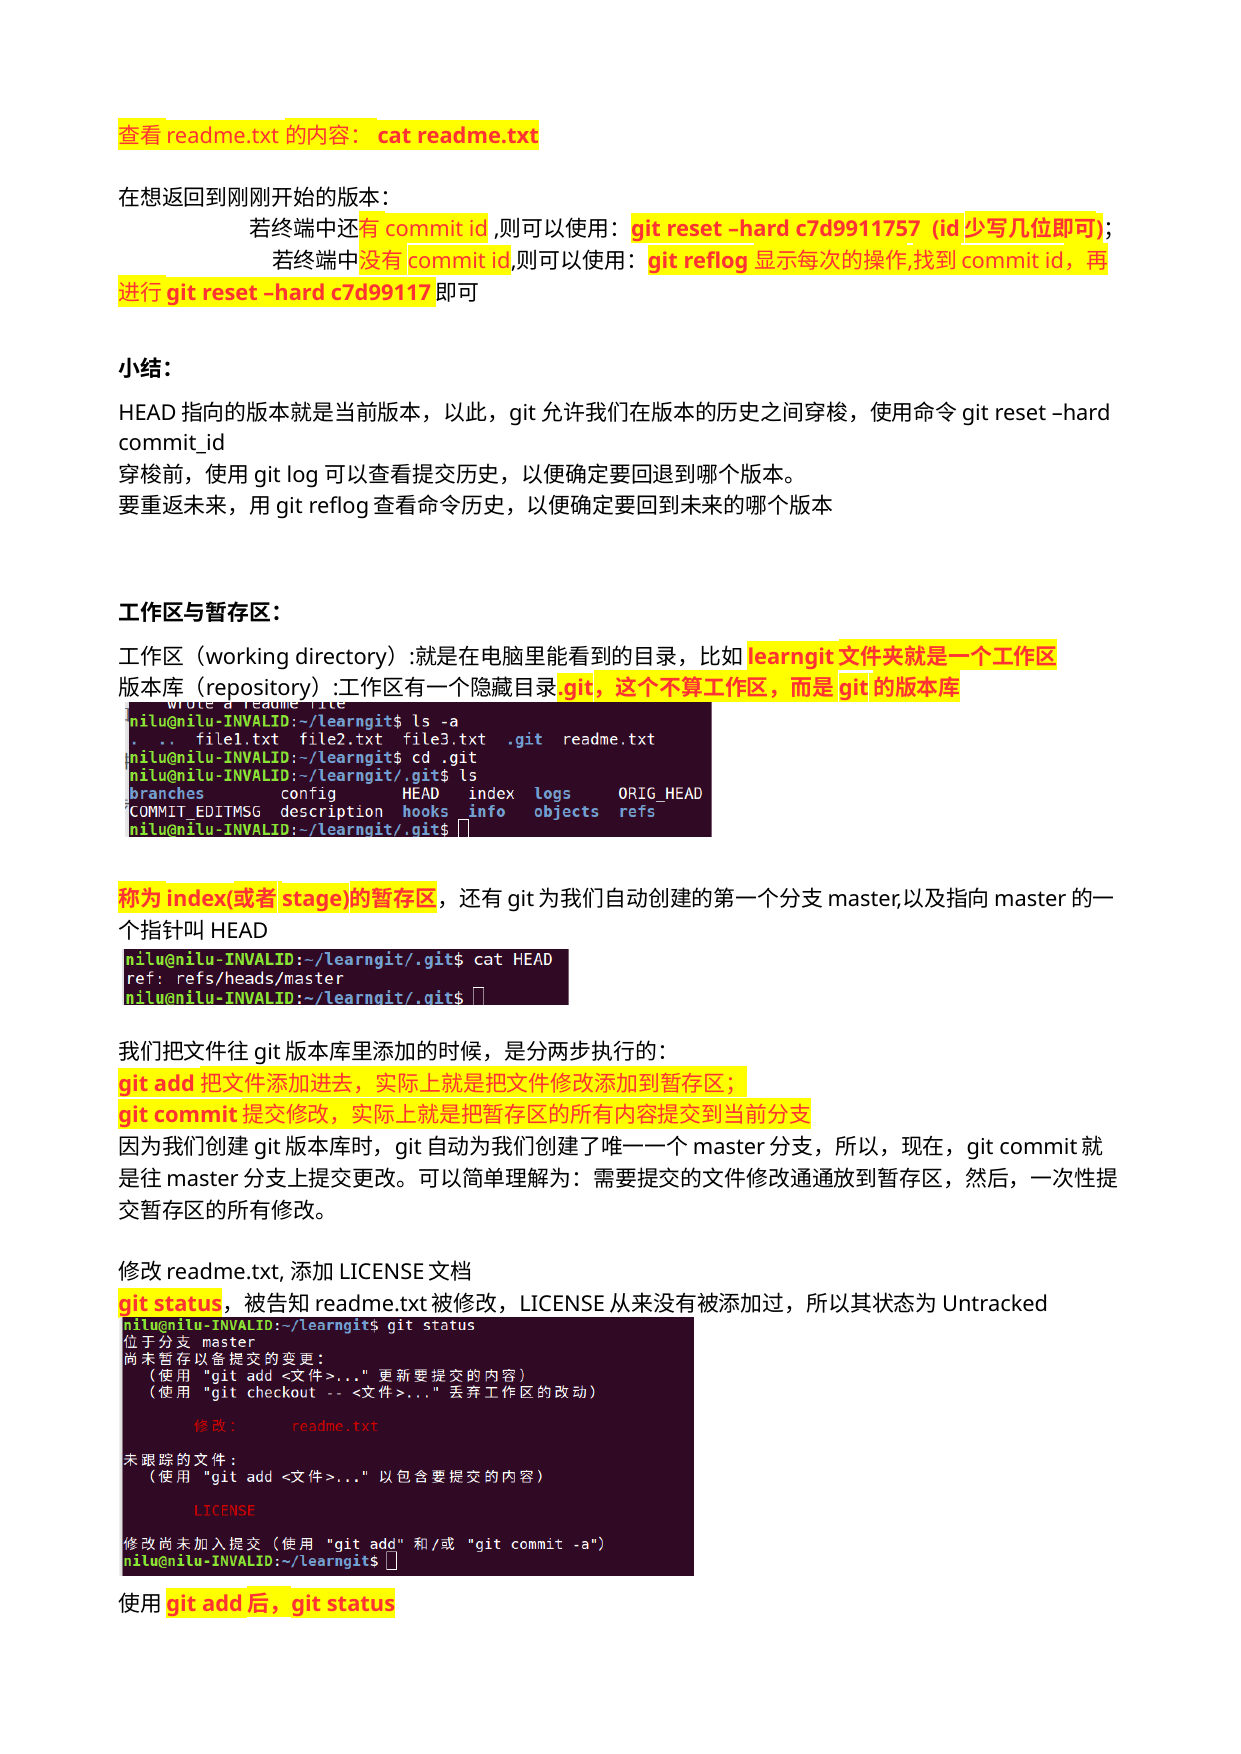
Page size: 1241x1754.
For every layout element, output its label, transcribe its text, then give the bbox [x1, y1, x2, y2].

picture [125, 702, 712, 837]
text 工作区（working directory）:就是在电脑里能看到的目录，比如learngit文件夹就是一个工作区 [118, 639, 1122, 670]
text 修改readme.txt, 添加LICENSE文档 [118, 1254, 1122, 1286]
text git status，被告知 readme.txt被修改，LICENSE从来没有被添加过，所以其状态为Untracked [118, 1286, 1122, 1318]
subtitle 小结： [118, 351, 1122, 383]
text 使用git add后，git status [118, 1586, 1122, 1618]
picture [122, 949, 569, 1005]
subtitle 工作区与暂存区： [118, 594, 1122, 626]
text 若终端中没有commit id,则可以使用：git reflog 显示每次的操作,找到commit id，再进行git reset –hard c7d99117即可 [118, 243, 1122, 307]
text git commit提交修改，实际上就是把暂存区的所有内容提交到当前分支 [118, 1097, 1122, 1129]
text HEAD指向的版本就是当前版本，以此，git 允许我们在版本的历史之间穿梭，使用命令git reset –hard commit_id [118, 395, 1122, 457]
text 要重返未来，用git reflog查看命令历史，以便确定要回到未来的哪个版本 [118, 488, 1122, 520]
text 在想返回到刚刚开始的版本： [118, 180, 1122, 211]
text 我们把文件往git版本库里添加的时候，是分两步执行的： [118, 1034, 1122, 1066]
text 称为index(或者stage)的暂存区，还有git为我们自动创建的第一个分支master,以及指向master的一个指针叫HEAD [118, 881, 1122, 944]
text git add 把文件添加进去，实际上就是把文件修改添加到暂存区； [118, 1066, 1122, 1097]
text 查看readme.txt 的内容： cat readme.txt [118, 118, 1122, 150]
text 版本库（repository）:工作区有一个隐藏目录.git，这个不算工作区，而是git的版本库 [118, 670, 1122, 702]
text 穿梭前，使用git log 可以查看提交历史，以便确定要回退到哪个版本。 [118, 457, 1122, 488]
picture [119, 1317, 694, 1576]
text 若终端中还有commit id ,则可以使用：git reset –hard c7d9911757 (id少写几位即可)； [118, 211, 1122, 243]
text 因为我们创建git版本库时，git自动为我们创建了唯一一个master分支，所以，现在，git commit就是往master分支上提交更改。可以简单理解为：需要提交的文件修改通通放到暂存区，然后，一次性提交暂存区的所有修改。 [118, 1129, 1122, 1224]
